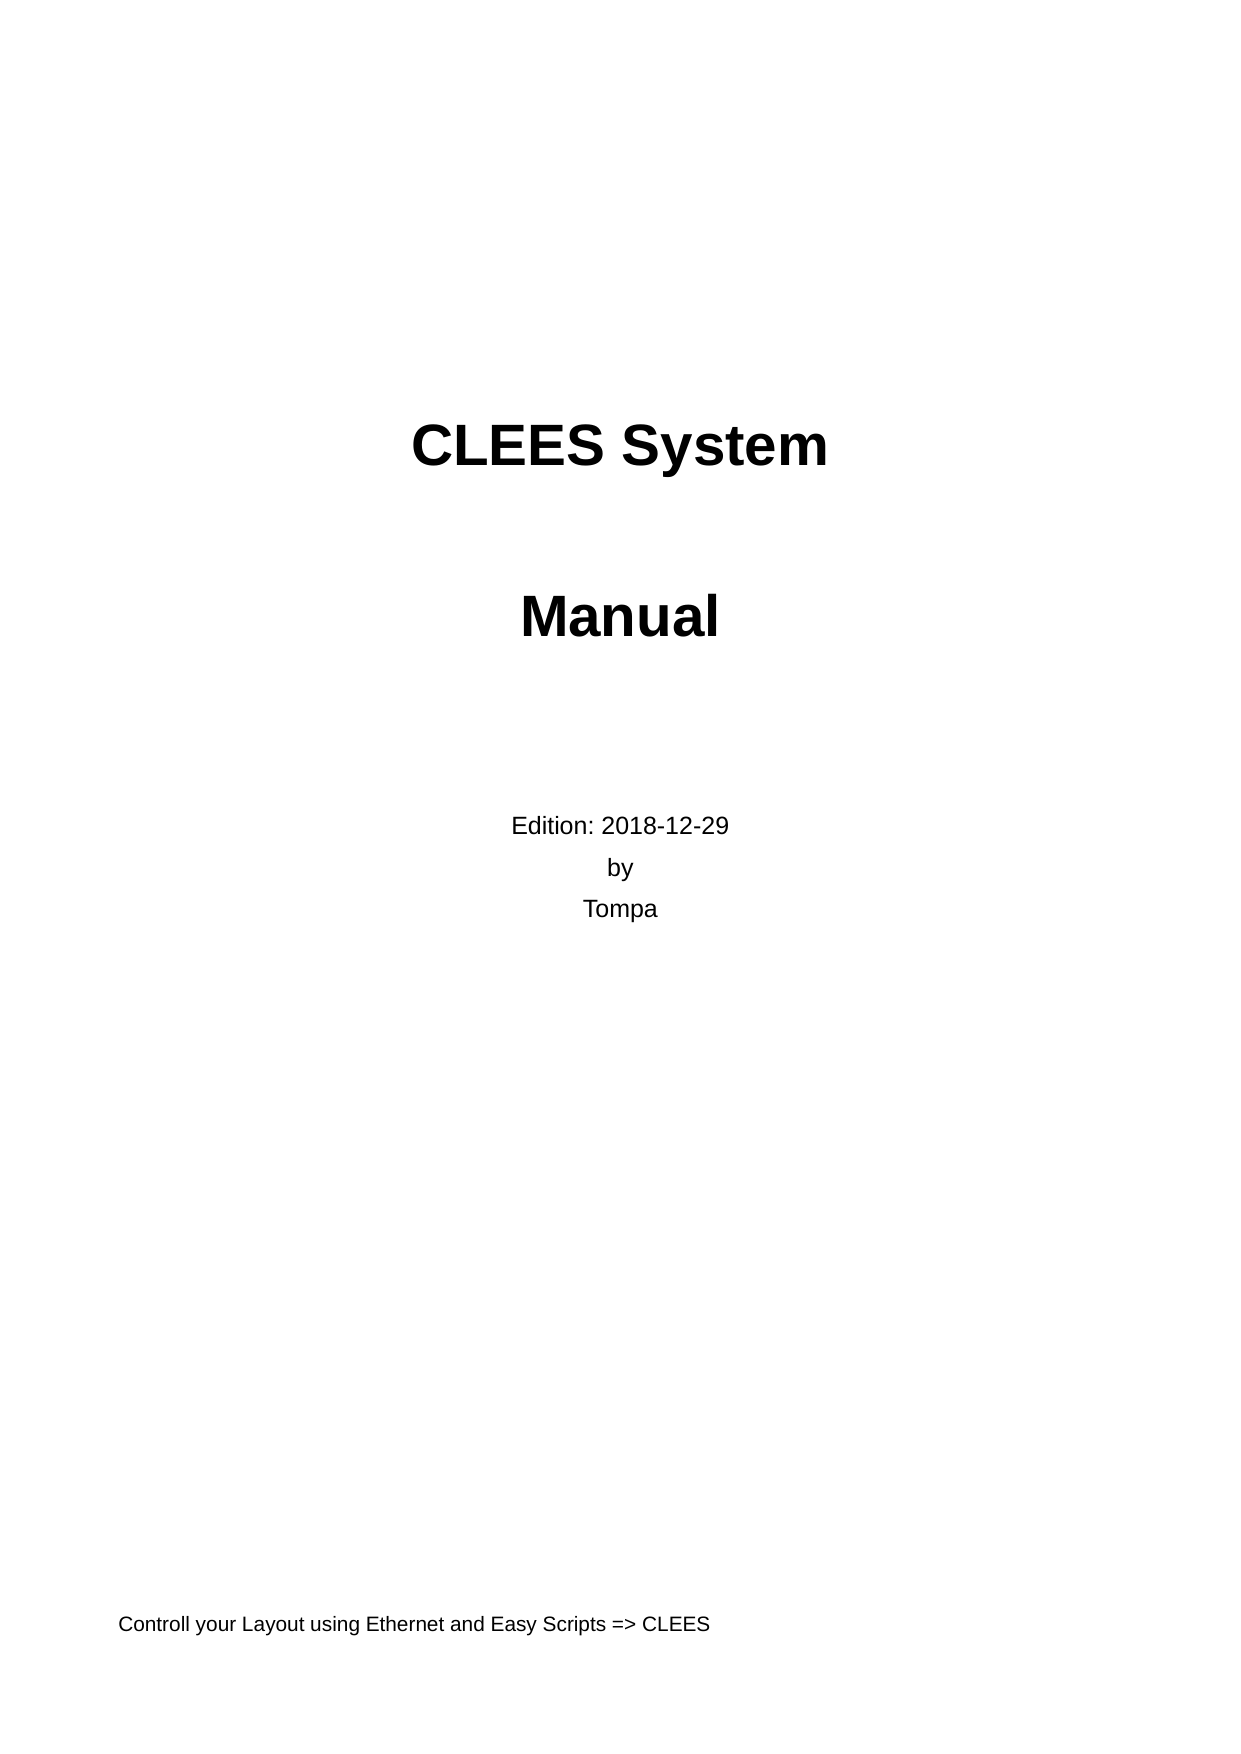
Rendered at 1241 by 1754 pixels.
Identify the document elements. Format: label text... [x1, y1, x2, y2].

text Tompa [118, 894, 1122, 923]
title CLEES System [118, 411, 1122, 545]
title Manual [118, 582, 1122, 716]
text Edition: 2018-12-29 [118, 811, 1122, 840]
text by [118, 853, 1122, 881]
